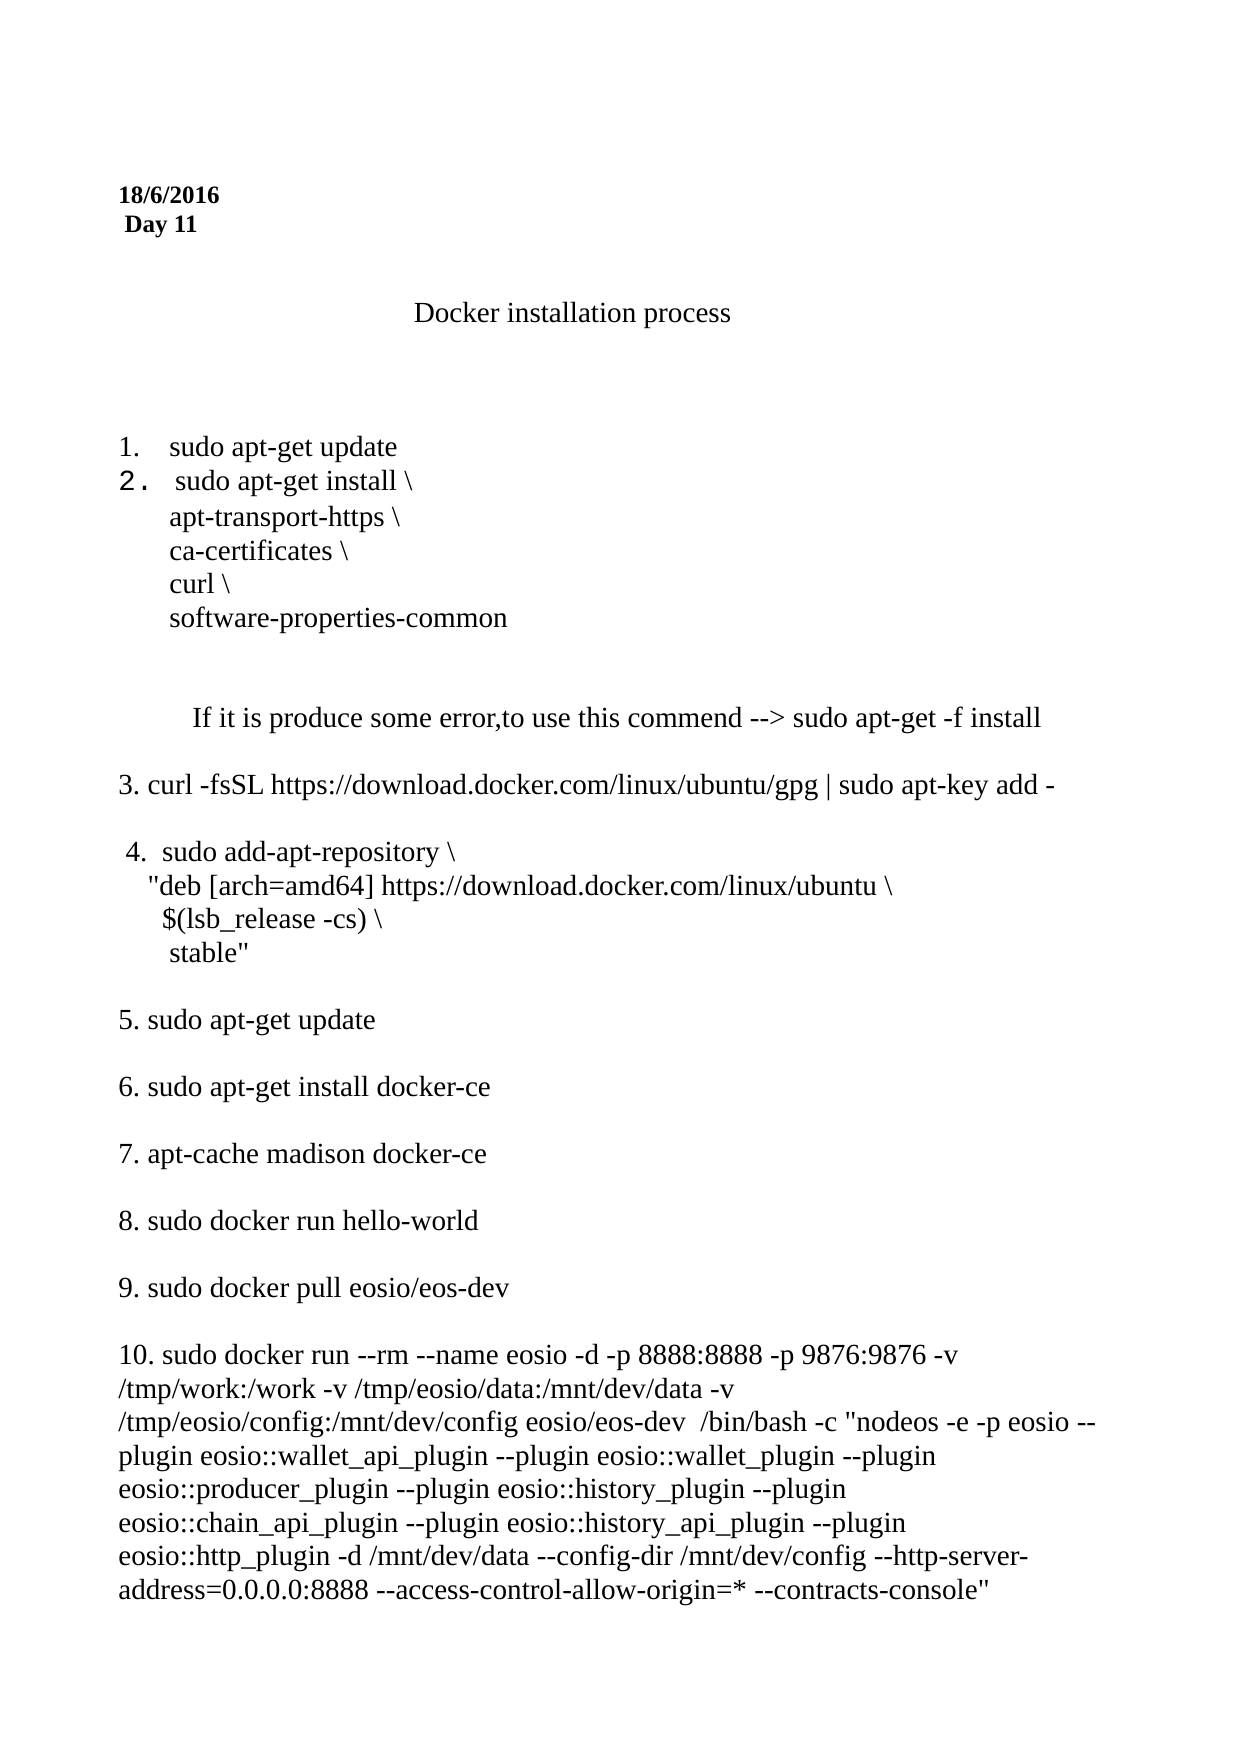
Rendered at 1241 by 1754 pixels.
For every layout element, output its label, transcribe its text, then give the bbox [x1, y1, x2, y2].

text 2. sudo apt-get install \ [118, 463, 1122, 499]
text Day 11 [118, 209, 1122, 238]
text 5. sudo apt-get update [118, 1002, 1122, 1035]
text 7. apt-cache madison docker-ce [118, 1136, 1122, 1169]
text stable" [118, 935, 1122, 968]
text 4. sudo add-apt-repository \ [118, 834, 1122, 868]
text If it is produce some error,to use this commend --> sudo apt-get -f install [118, 700, 1122, 734]
text curl \ [118, 566, 1122, 600]
text $(lsb_release -cs) \ [118, 901, 1122, 935]
text 1. sudo apt-get update [118, 429, 1122, 463]
text 8. sudo docker run hello-world [118, 1203, 1122, 1237]
text 3. curl -fsSL https://download.docker.com/linux/ubuntu/gpg | sudo apt-key add - [118, 767, 1122, 801]
text "deb [arch=amd64] https://download.docker.com/linux/ubuntu \ [118, 868, 1122, 901]
text ca-certificates \ [118, 533, 1122, 566]
text 10. sudo docker run --rm --name eosio -d -p 8888:8888 -p 9876:9876 -v /tmp/work:/work -v /tmp/eosio/data:/mnt/dev/data -v /tmp/eosio/config:/mnt/dev/config eosio/eos-dev /bin/bash -c "nodeos -e -p eosio --plugin eosio::wallet_api_plugin --plugin eosio::wallet_plugin --plugin eosio::producer_plugin --plugin eosio::history_plugin --plugin eosio::chain_api_plugin --plugin eosio::history_api_plugin --plugin eosio::http_plugin -d /mnt/dev/data --config-dir /mnt/dev/config --http-server-address=0.0.0.0:8888 --access-control-allow-origin=* --contracts-console" [118, 1337, 1122, 1606]
text 18/6/2016 [118, 180, 1122, 209]
text Docker installation process [118, 295, 1122, 329]
text 6. sudo apt-get install docker-ce [118, 1069, 1122, 1102]
text 9. sudo docker pull eosio/eos-dev [118, 1270, 1122, 1304]
text software-properties-common [118, 600, 1122, 633]
text apt-transport-https \ [118, 499, 1122, 533]
